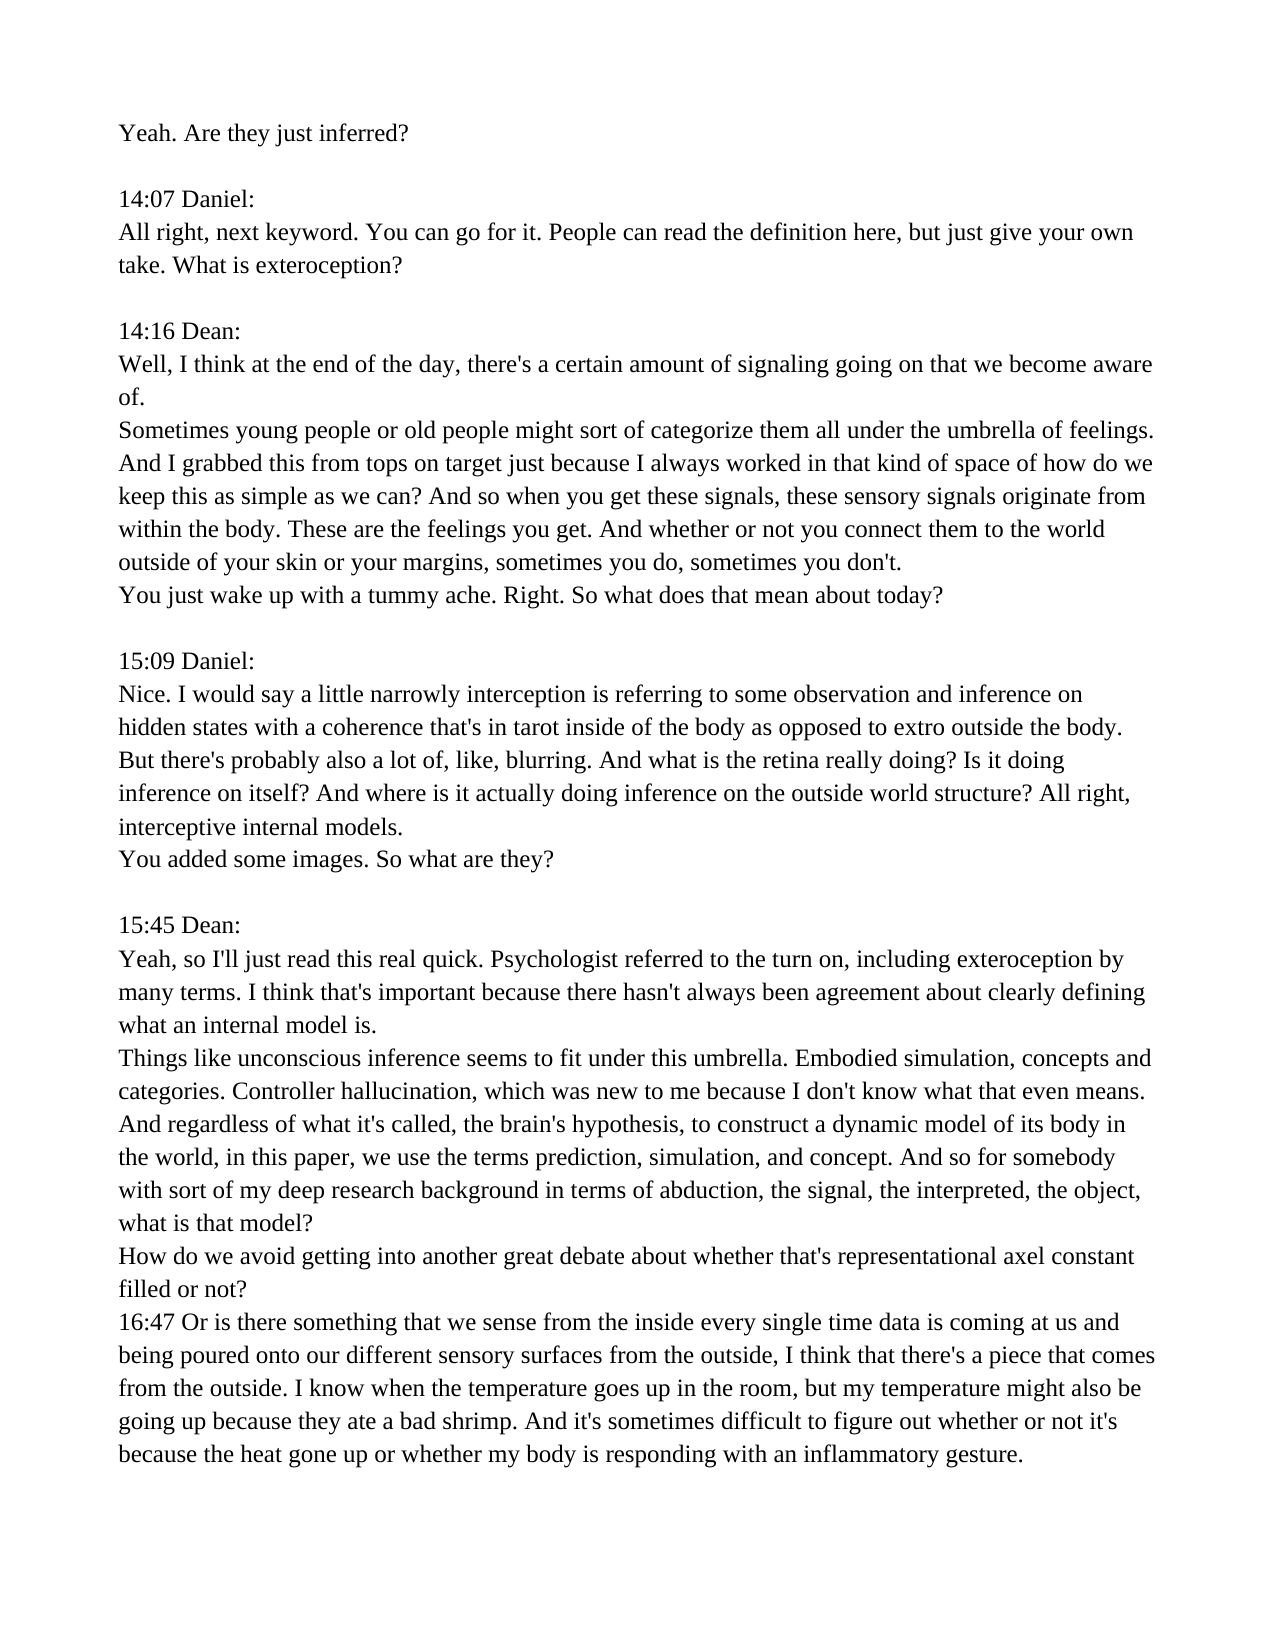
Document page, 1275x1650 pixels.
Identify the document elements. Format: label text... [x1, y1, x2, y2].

text You added some images. So what are they? [118, 844, 1157, 873]
text Nice. I would say a little narrowly interception is referring to some observation and inference on hidden states with a coherence that's in tarot inside of the body as opposed to extro outside the body. [118, 679, 1157, 741]
text Yeah. Are they just inferred? [118, 118, 1157, 147]
text 15:09 Daniel: [118, 646, 1157, 675]
text 15:45 Dean: [118, 911, 1157, 939]
text Yeah, so I'll just read this real quick. Psychologist referred to the turn on, including exteroception by many terms. I think that's important because there hasn't always been agreement about clearly defining what an internal model is. [118, 944, 1157, 1038]
text Things like unconscious inference seems to fit under this umbrella. Embodied simulation, concepts and categories. Controller hallucination, which was new to me because I don't know what that even means. And regardless of what it's called, the brain's hypothesis, to construct a dynamic model of its body in the world, in this paper, we use the terms prediction, simulation, and concept. And so for somebody with sort of my deep research background in terms of abduction, the signal, the interpreted, the object, what is that model? [118, 1043, 1157, 1237]
text Sometimes young people or old people might sort of categorize them all under the umbrella of feelings. And I grabbed this from tops on target just because I always worked in that kind of space of how do we keep this as simple as we can? And so when you get these signals, these sensory signals originate from within the body. These are the feelings you get. And whether or not you connect them to the world outside of your skin or your margins, sometimes you do, sometimes you don't. [118, 415, 1157, 576]
text But there's probably also a lot of, like, blurring. And what is the retina really doing? Is it doing inference on itself? And where is it actually doing inference on the outside world structure? All right, interceptive internal models. [118, 746, 1157, 840]
text How do we avoid getting into another great debate about whether that's representational axel constant filled or not? [118, 1241, 1157, 1303]
text You just wake up with a tummy ache. Right. So what does that mean about today? [118, 580, 1157, 609]
text 14:07 Daniel: [118, 184, 1157, 213]
text 16:47 Or is there something that we sense from the inside every single time data is coming at us and being poured onto our different sensory surfaces from the outside, I think that there's a piece that comes from the outside. I know when the temperature goes up in the room, but my temperature might also be going up because they ate a bad shrimp. And it's sometimes difficult to figure out whether or not it's because the heat gone up or whether my body is responding with an inflammatory gesture. [118, 1307, 1157, 1468]
text Well, I think at the end of the day, there's a certain amount of signaling going on that we become aware of. [118, 349, 1157, 411]
text 14:16 Dean: [118, 316, 1157, 345]
text All right, next keyword. You can go for it. People can read the definition here, but just give your own take. What is exteroception? [118, 217, 1157, 279]
